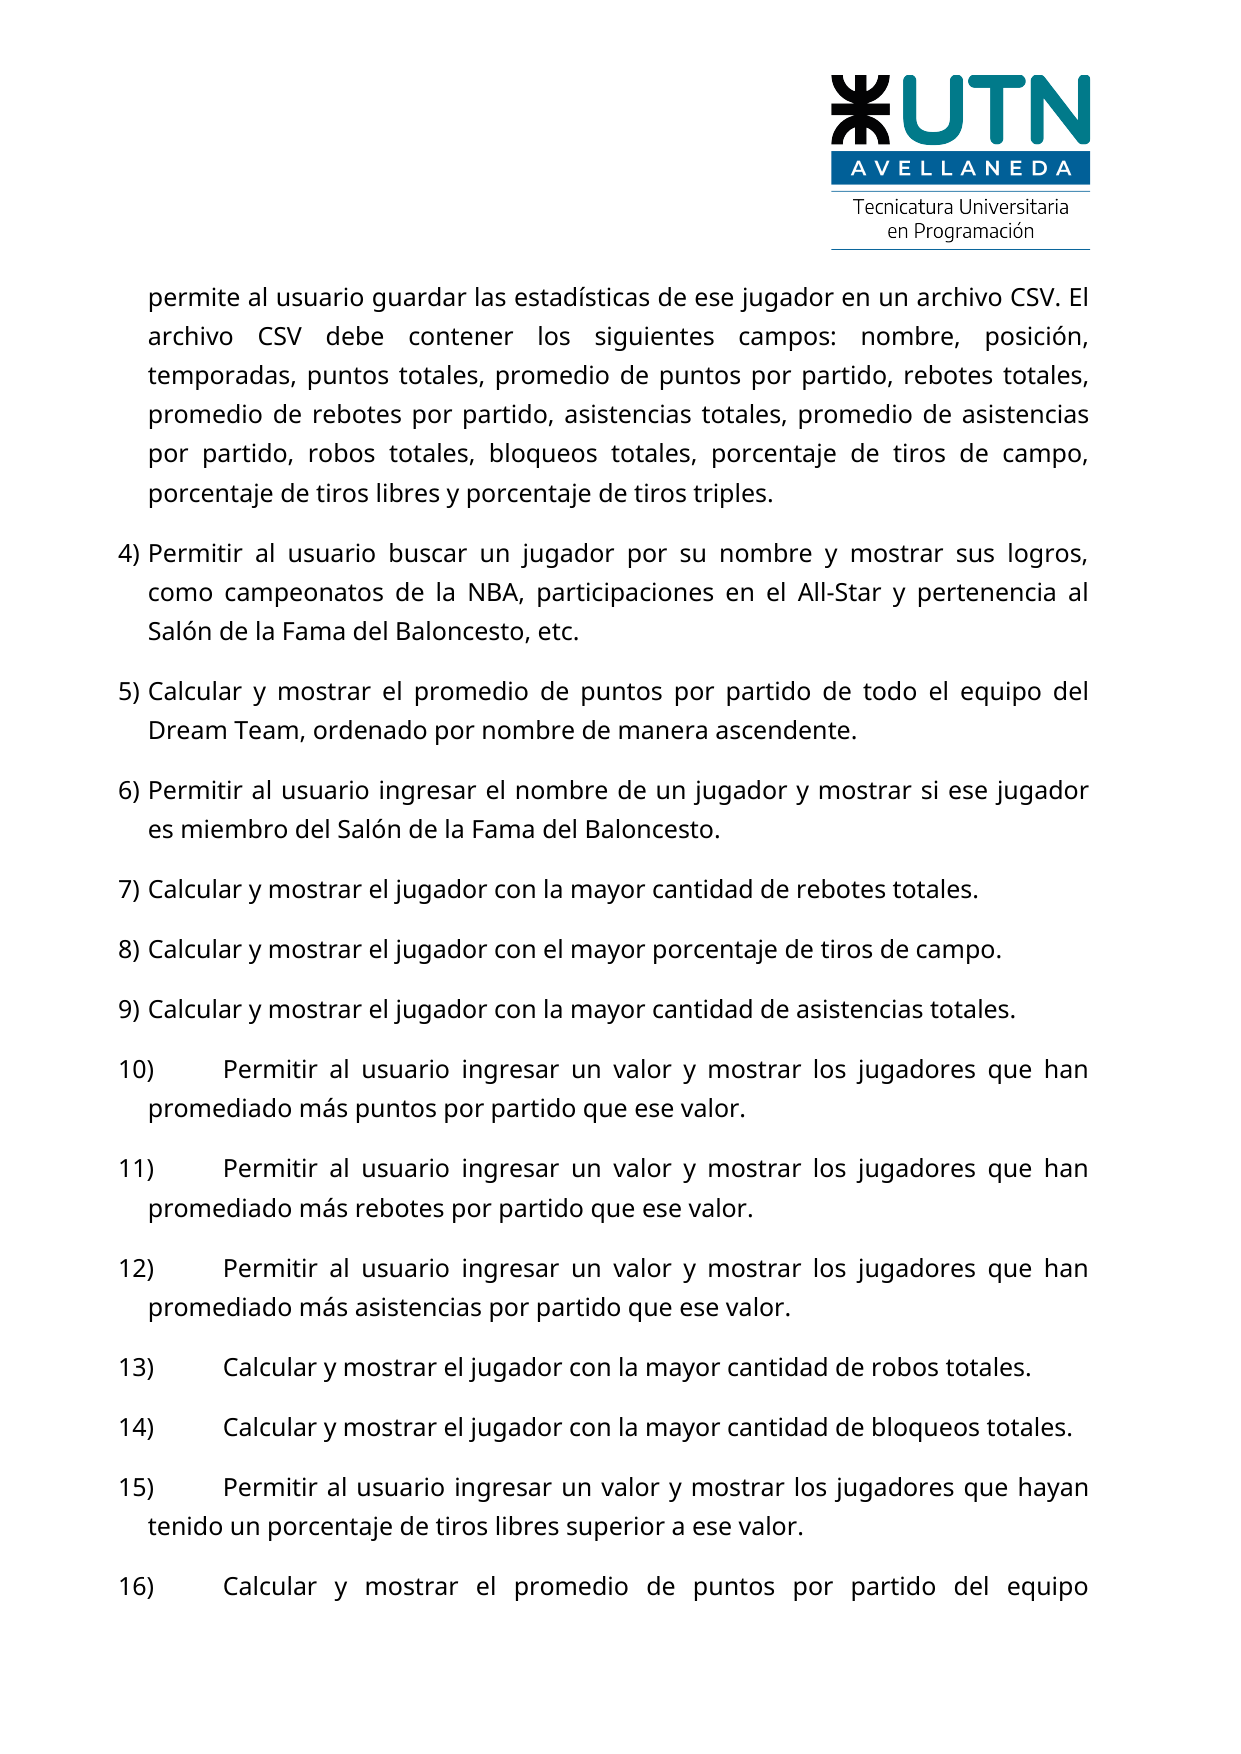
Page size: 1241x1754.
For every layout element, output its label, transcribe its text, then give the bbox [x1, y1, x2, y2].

list Permitir al usuario ingresar un valor y mostrar los jugadores que han promediado más asistencias por partido que ese valor. [118, 1250, 1090, 1323]
list Calcular y mostrar el promedio de puntos por partido del equipo [118, 1568, 1090, 1603]
list Permitir al usuario ingresar el nombre de un jugador y mostrar si ese jugador es miembro del Salón de la Fama del Baloncesto. [118, 773, 1090, 846]
list Calcular y mostrar el jugador con la mayor cantidad de rebotes totales. [118, 872, 1090, 906]
list Permitir al usuario ingresar un valor y mostrar los jugadores que hayan tenido un porcentaje de tiros libres superior a ese valor. [118, 1469, 1090, 1543]
list Calcular y mostrar el jugador con el mayor porcentaje de tiros de campo. [118, 932, 1090, 966]
list Calcular y mostrar el jugador con la mayor cantidad de bloqueos totales. [118, 1409, 1090, 1443]
list Permitir al usuario ingresar un valor y mostrar los jugadores que han promediado más puntos por partido que ese valor. [118, 1052, 1090, 1125]
picture [831, 75, 1091, 250]
list Calcular y mostrar el promedio de puntos por partido de todo el equipo del Dream Team, ordenado por nombre de manera ascendente. [118, 673, 1090, 747]
list Calcular y mostrar el jugador con la mayor cantidad de robos totales. [118, 1349, 1090, 1383]
list Permitir al usuario ingresar un valor y mostrar los jugadores que han promediado más rebotes por partido que ese valor. [118, 1151, 1090, 1224]
list Calcular y mostrar el jugador con la mayor cantidad de asistencias totales. [118, 992, 1090, 1026]
list permite al usuario guardar las estadísticas de ese jugador en un archivo CSV. El archivo CSV debe contener los siguientes campos: nombre, posición, temporadas, puntos totales, promedio de puntos por partido, rebotes totales, promedio de rebotes por partido, asistencias totales, promedio de asistencias por partido, robos totales, bloqueos totales, porcentaje de tiros de campo, porcentaje de tiros libres y porcentaje de tiros triples. [118, 279, 1090, 509]
list Permitir al usuario buscar un jugador por su nombre y mostrar sus logros, como campeonatos de la NBA, participaciones en el All-Star y pertenencia al Salón de la Fama del Baloncesto, etc. [118, 535, 1090, 648]
